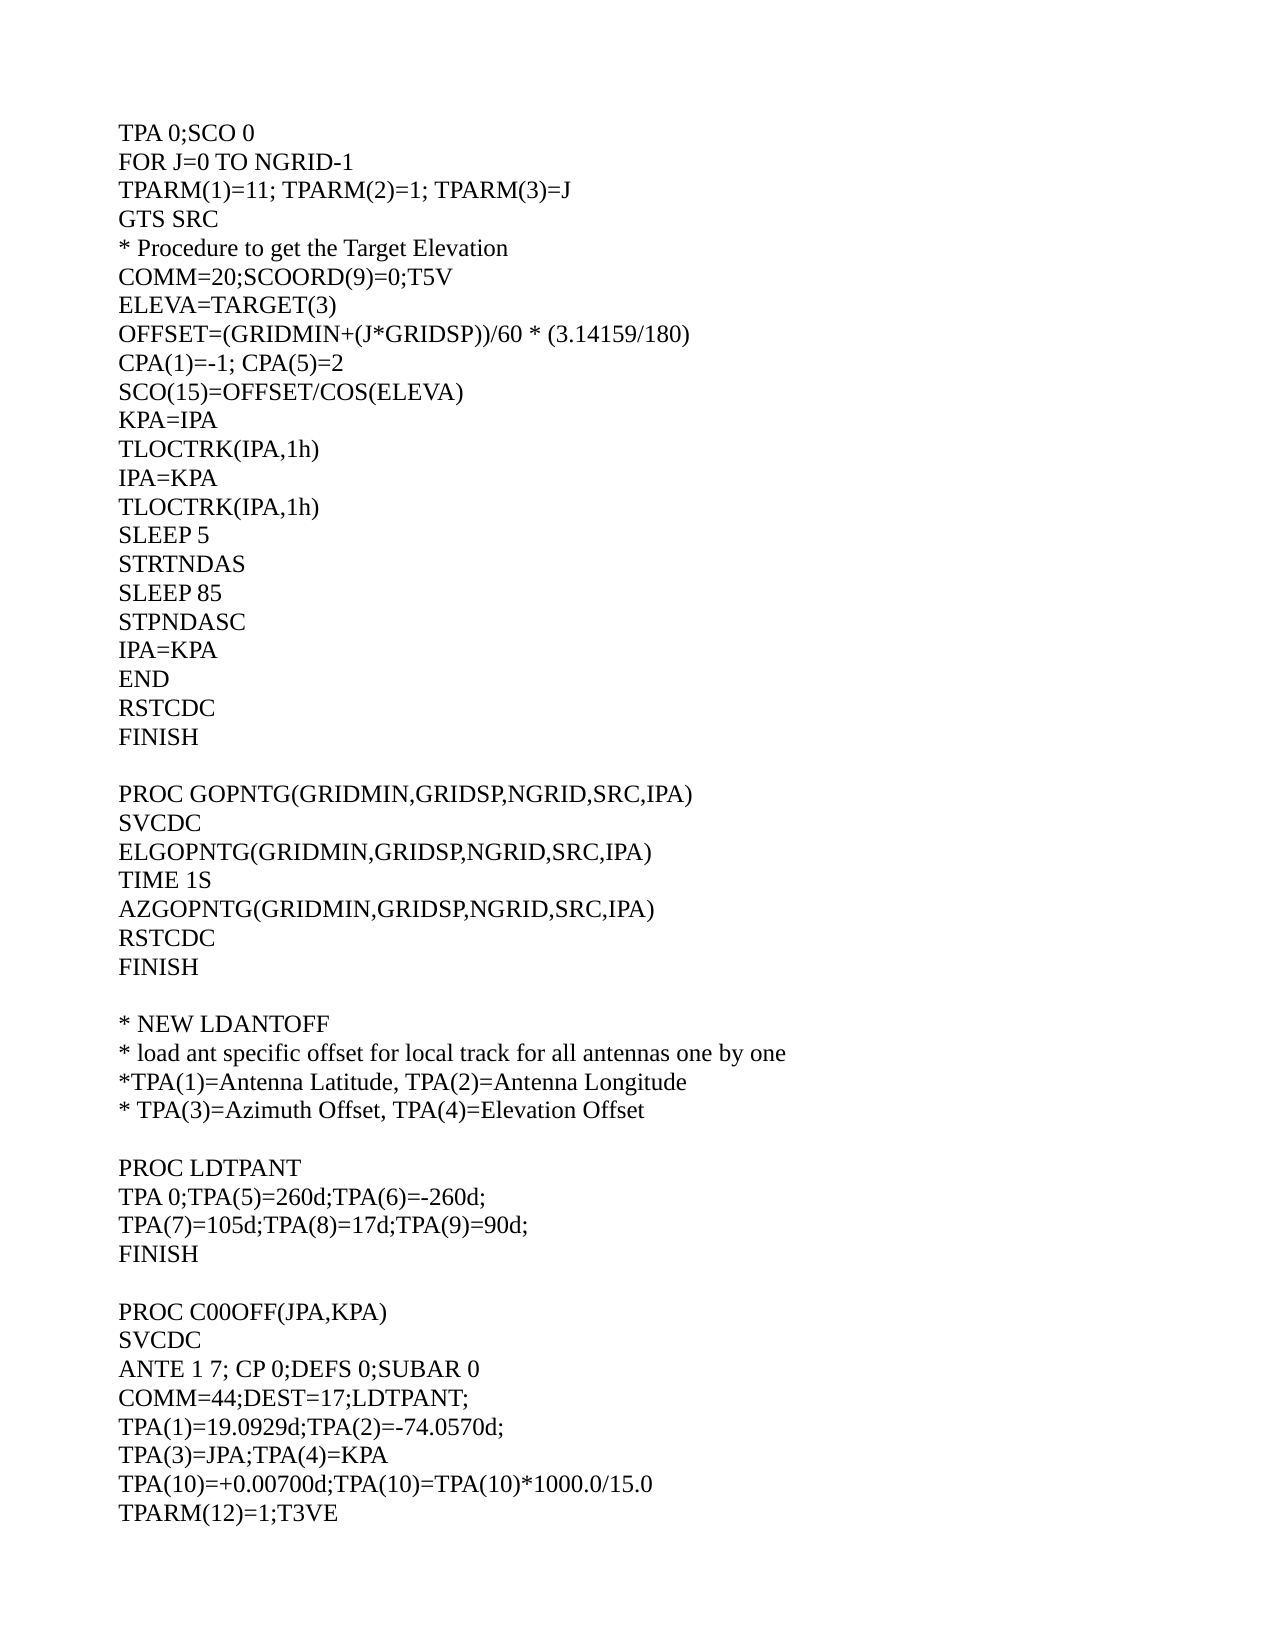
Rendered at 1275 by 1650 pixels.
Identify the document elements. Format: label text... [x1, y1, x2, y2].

text TIME 1S [118, 866, 1157, 894]
text SVCDC [118, 808, 1157, 837]
text *TPA(1)=Antenna Latitude, TPA(2)=Antenna Longitude [118, 1067, 1157, 1096]
text * load ant specific offset for local track for all antennas one by one [118, 1038, 1157, 1067]
text IPA=KPA [118, 636, 1157, 664]
text ELEVA=TARGET(3) [118, 291, 1157, 319]
text STPNDASC [118, 607, 1157, 636]
text FINISH [118, 952, 1157, 981]
text PROC GOPNTG(GRIDMIN,GRIDSP,NGRID,SRC,IPA) [118, 779, 1157, 808]
text TLOCTRK(IPA,1h) [118, 434, 1157, 463]
text FOR J=0 TO NGRID-1 [118, 147, 1157, 176]
text * Procedure to get the Target Elevation [118, 233, 1157, 262]
text END [118, 664, 1157, 693]
text * TPA(3)=Azimuth Offset, TPA(4)=Elevation Offset [118, 1096, 1157, 1124]
text TPA(1)=19.0929d;TPA(2)=-74.0570d; [118, 1412, 1157, 1441]
text TPA(10)=+0.00700d;TPA(10)=TPA(10)*1000.0/15.0 [118, 1469, 1157, 1498]
text OFFSET=(GRIDMIN+(J*GRIDSP))/60 * (3.14159/180) [118, 319, 1157, 348]
text FINISH [118, 722, 1157, 751]
text IPA=KPA [118, 463, 1157, 492]
text PROC LDTPANT [118, 1153, 1157, 1182]
text SLEEP 85 [118, 578, 1157, 607]
text RSTCDC [118, 923, 1157, 952]
text PROC C00OFF(JPA,KPA) [118, 1297, 1157, 1326]
text * NEW LDANTOFF [118, 1009, 1157, 1038]
text CPA(1)=-1; CPA(5)=2 [118, 348, 1157, 377]
text TPA 0;TPA(5)=260d;TPA(6)=-260d; [118, 1182, 1157, 1211]
text TPARM(1)=11; TPARM(2)=1; TPARM(3)=J [118, 176, 1157, 204]
text GTS SRC [118, 204, 1157, 233]
text TPA 0;SCO 0 [118, 118, 1157, 147]
text RSTCDC [118, 693, 1157, 722]
text SLEEP 5 [118, 521, 1157, 549]
text TLOCTRK(IPA,1h) [118, 492, 1157, 521]
text ELGOPNTG(GRIDMIN,GRIDSP,NGRID,SRC,IPA) [118, 837, 1157, 866]
text SVCDC [118, 1326, 1157, 1354]
text ANTE 1 7; CP 0;DEFS 0;SUBAR 0 [118, 1354, 1157, 1383]
text COMM=20;SCOORD(9)=0;T5V [118, 262, 1157, 291]
text TPA(7)=105d;TPA(8)=17d;TPA(9)=90d; [118, 1211, 1157, 1239]
text TPA(3)=JPA;TPA(4)=KPA [118, 1441, 1157, 1469]
text TPARM(12)=1;T3VE [118, 1498, 1157, 1527]
text KPA=IPA [118, 406, 1157, 434]
text FINISH [118, 1239, 1157, 1268]
text STRTNDAS [118, 549, 1157, 578]
text COMM=44;DEST=17;LDTPANT; [118, 1383, 1157, 1412]
text SCO(15)=OFFSET/COS(ELEVA) [118, 377, 1157, 406]
text AZGOPNTG(GRIDMIN,GRIDSP,NGRID,SRC,IPA) [118, 894, 1157, 923]
